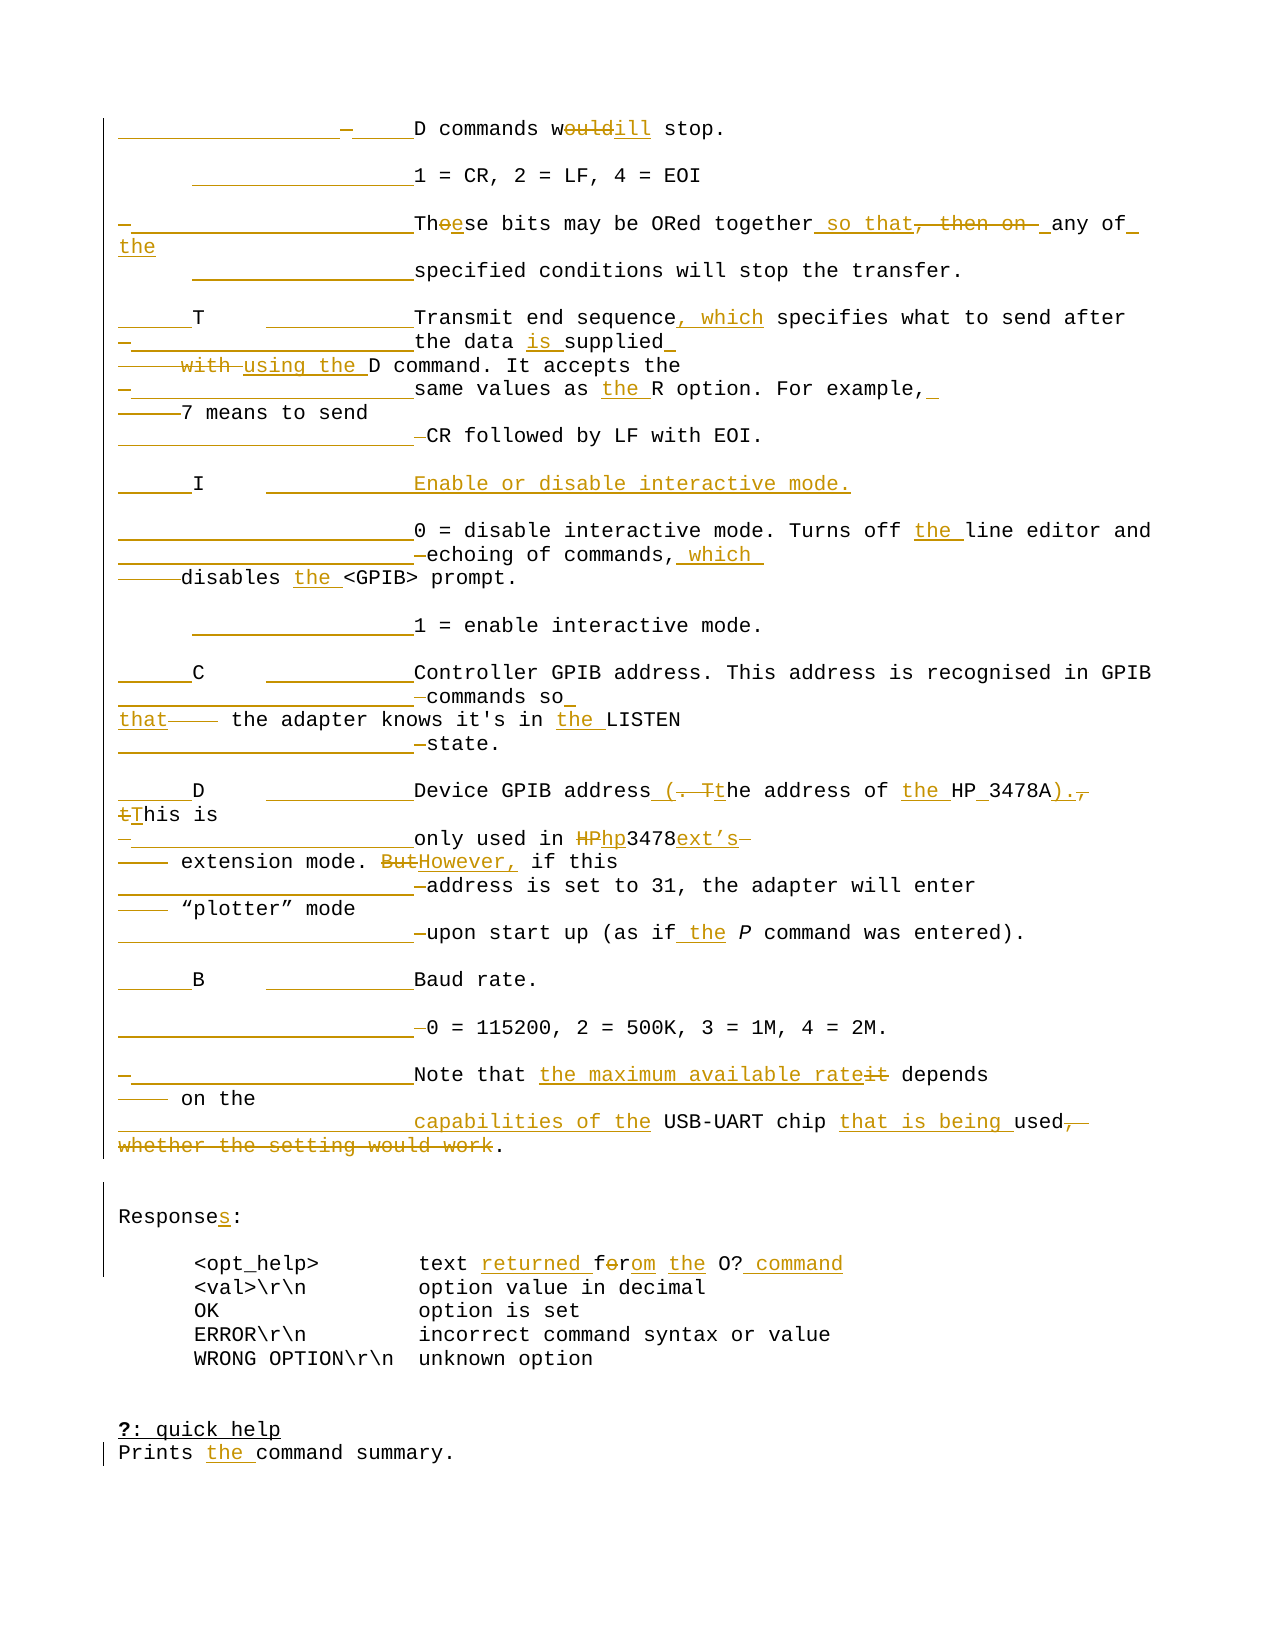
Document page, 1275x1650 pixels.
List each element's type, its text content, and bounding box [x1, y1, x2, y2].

text address is set to 31, the adapter will enter “plotter” mode [118, 875, 1157, 898]
text ERROR\r\n incorrect command syntax or value [118, 1324, 1157, 1348]
text T Transmit end sequence, which specifies what to send after [118, 307, 1157, 331]
text CR followed by LF with EOI. [118, 426, 1157, 449]
text D Device GPIB address (the address of the HP 3478A). This is [118, 780, 1157, 827]
text 1 = enable interactive mode. [118, 615, 1157, 638]
text These bits may be ORed together so that any of the [118, 213, 1157, 260]
text echoing of commands, which disables the <GPIB> prompt. [118, 544, 1157, 567]
text Responses: [118, 1182, 1157, 1206]
text same values as the R option. For example, 7 means to send [118, 378, 1157, 402]
text C Controller GPIB address. This address is recognised in GPIB [118, 662, 1157, 686]
text capabilities of the USB-UART chip that is being used. [118, 1111, 1157, 1158]
text WRONG OPTION\r\n unknown option [118, 1348, 1157, 1371]
text upon start up (as if the P command was entered). [118, 922, 1157, 946]
text 0 = disable interactive mode. Turns off the line editor and [118, 520, 1157, 544]
text Prints the command summary. [118, 1442, 1157, 1466]
text the data is supplied using the D command. It accepts the [118, 331, 1157, 354]
text ?: quick help [118, 1419, 1157, 1442]
text commands so that the adapter knows it's in the LISTEN [118, 686, 1157, 709]
text <val>\r\n option value in decimal [118, 1277, 1157, 1300]
text 1 = CR, 2 = LF, 4 = EOI [118, 165, 1157, 189]
text I Enable or disable interactive mode. [118, 473, 1157, 496]
text B Baud rate. [118, 969, 1157, 993]
text Note that the maximum available rate depends on the [118, 1064, 1157, 1088]
text state. [118, 733, 1157, 757]
text 0 = 115200, 2 = 500K, 3 = 1M, 4 = 2M. [118, 1017, 1157, 1040]
text specified conditions will stop the transfer. [118, 260, 1157, 284]
text OK option is set [118, 1300, 1157, 1324]
text <opt_help> text returned from the O? command [118, 1253, 1157, 1277]
text only used in hp3478ext’s extension mode. However, if this [118, 827, 1157, 851]
text D commands will stop. [118, 118, 1157, 142]
